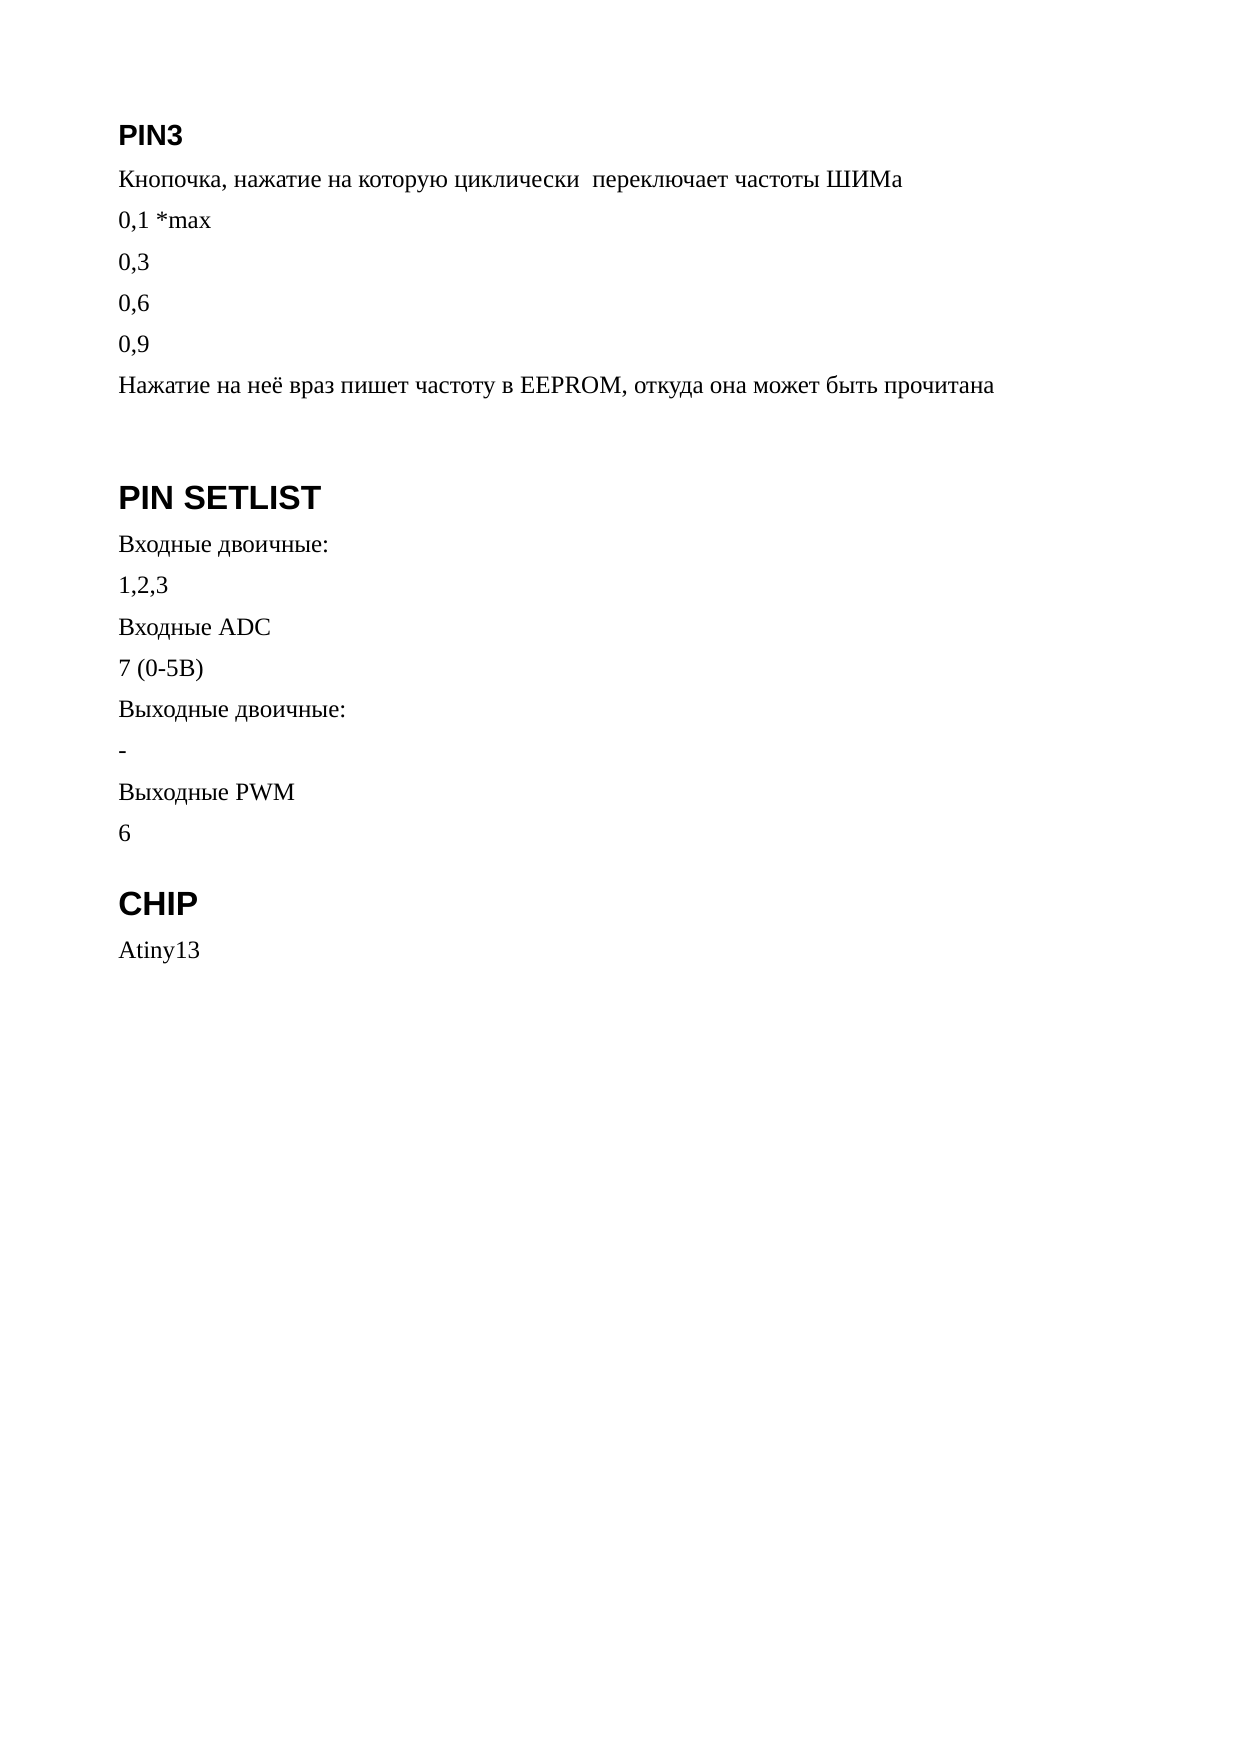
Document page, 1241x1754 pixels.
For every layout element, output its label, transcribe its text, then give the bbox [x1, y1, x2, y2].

text 0,1 *max [118, 205, 1122, 234]
text 0,3 [118, 247, 1122, 275]
text 1,2,3 [118, 570, 1122, 599]
text Нажатие на неё враз пишет частоту в EEPROM, откуда она может быть прочитана [118, 370, 1122, 399]
text Выходные двоичные: [118, 694, 1122, 723]
text 6 [118, 818, 1122, 847]
text 0,9 [118, 329, 1122, 358]
text Atiny13 [118, 935, 1122, 964]
text Кнопочка, нажатие на которую циклически переключает частоты ШИМа [118, 164, 1122, 193]
text Входные ADC [118, 612, 1122, 640]
text 0,6 [118, 288, 1122, 317]
text Входные двоичные: [118, 529, 1122, 558]
text - [118, 735, 1122, 764]
subtitle CHIP [118, 884, 1122, 923]
text Выходные PWM [118, 777, 1122, 805]
subtitle PIN3 [118, 118, 1122, 152]
subtitle PIN SETLIST [118, 478, 1122, 517]
text 7 (0-5В) [118, 653, 1122, 682]
